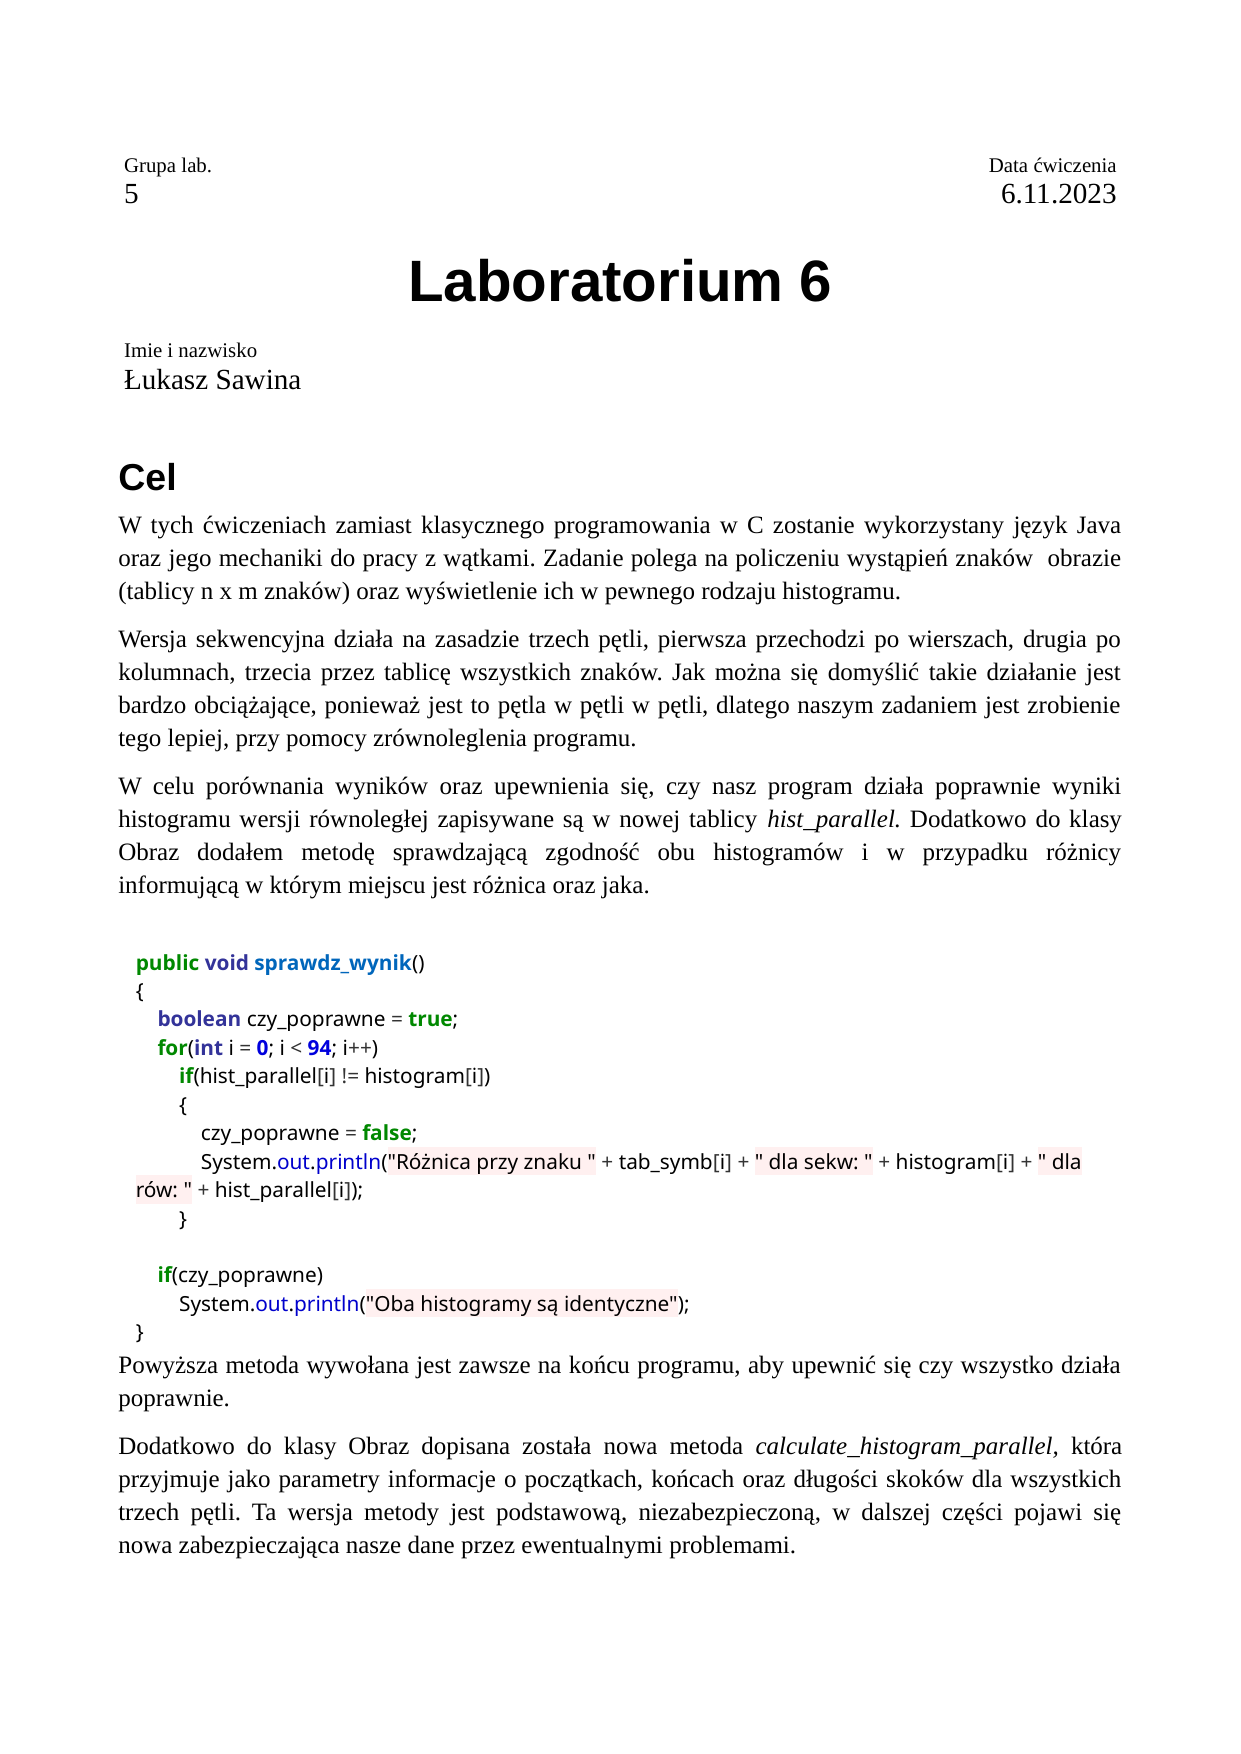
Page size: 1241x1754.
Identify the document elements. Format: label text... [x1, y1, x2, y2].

table_header Data ćwiczenia 6.11.2023 [620, 147, 1122, 216]
subtitle Cel [118, 455, 1122, 498]
text W celu porównania wyników oraz upewnienia się, czy nasz program działa poprawnie wyniki histogramu wersji równoległej zapisywane są w nowej tablicy hist_parallel. Dodatkowo do klasy Obraz dodałem metodę sprawdzającą zgodność obu histogramów i w przypadku różnicy informującą w którym miejscu jest różnica oraz jaka. [118, 771, 1122, 898]
text Wersja sekwencyjna działa na zasadzie trzech pętli, pierwsza przechodzi po wierszach, drugia po kolumnach, trzecia przez tablicę wszystkich znaków. Jak można się domyślić takie działanie jest bardzo obciążające, ponieważ jest to pętla w pętli w pętli, dlatego naszym zadaniem jest zrobienie tego lepiej, przy pomocy zrównoleglenia programu. [118, 624, 1122, 752]
table_cell Imie i nazwisko Łukasz Sawina [118, 332, 1122, 401]
table_cell Laboratorium 6 [118, 216, 1122, 332]
text Dodatkowo do klasy Obraz dopisana została nowa metoda calculate_histogram_parallel, która przyjmuje jako parametry informacje o początkach, końcach oraz długości skoków dla wszystkich trzech pętli. Ta wersja metody jest podstawową, niezabezpieczoną, w dalszej części pojawi się nowa zabezpieczająca nasze dane przez ewentualnymi problemami. [118, 1431, 1122, 1559]
text W tych ćwiczeniach zamiast klasycznego programowania w C zostanie wykorzystany język Java oraz jego mechaniki do pracy z wątkami. Zadanie polega na policzeniu wystąpień znaków obrazie (tablicy n x m znaków) oraz wyświetlenie ich w pewnego rodzaju histogramu. [118, 510, 1122, 605]
table_header Grupa lab. 5 [118, 147, 620, 216]
text Powyższa metoda wywołana jest zawsze na końcu programu, aby upewnić się czy wszystko działa poprawnie. [118, 965, 1122, 1412]
